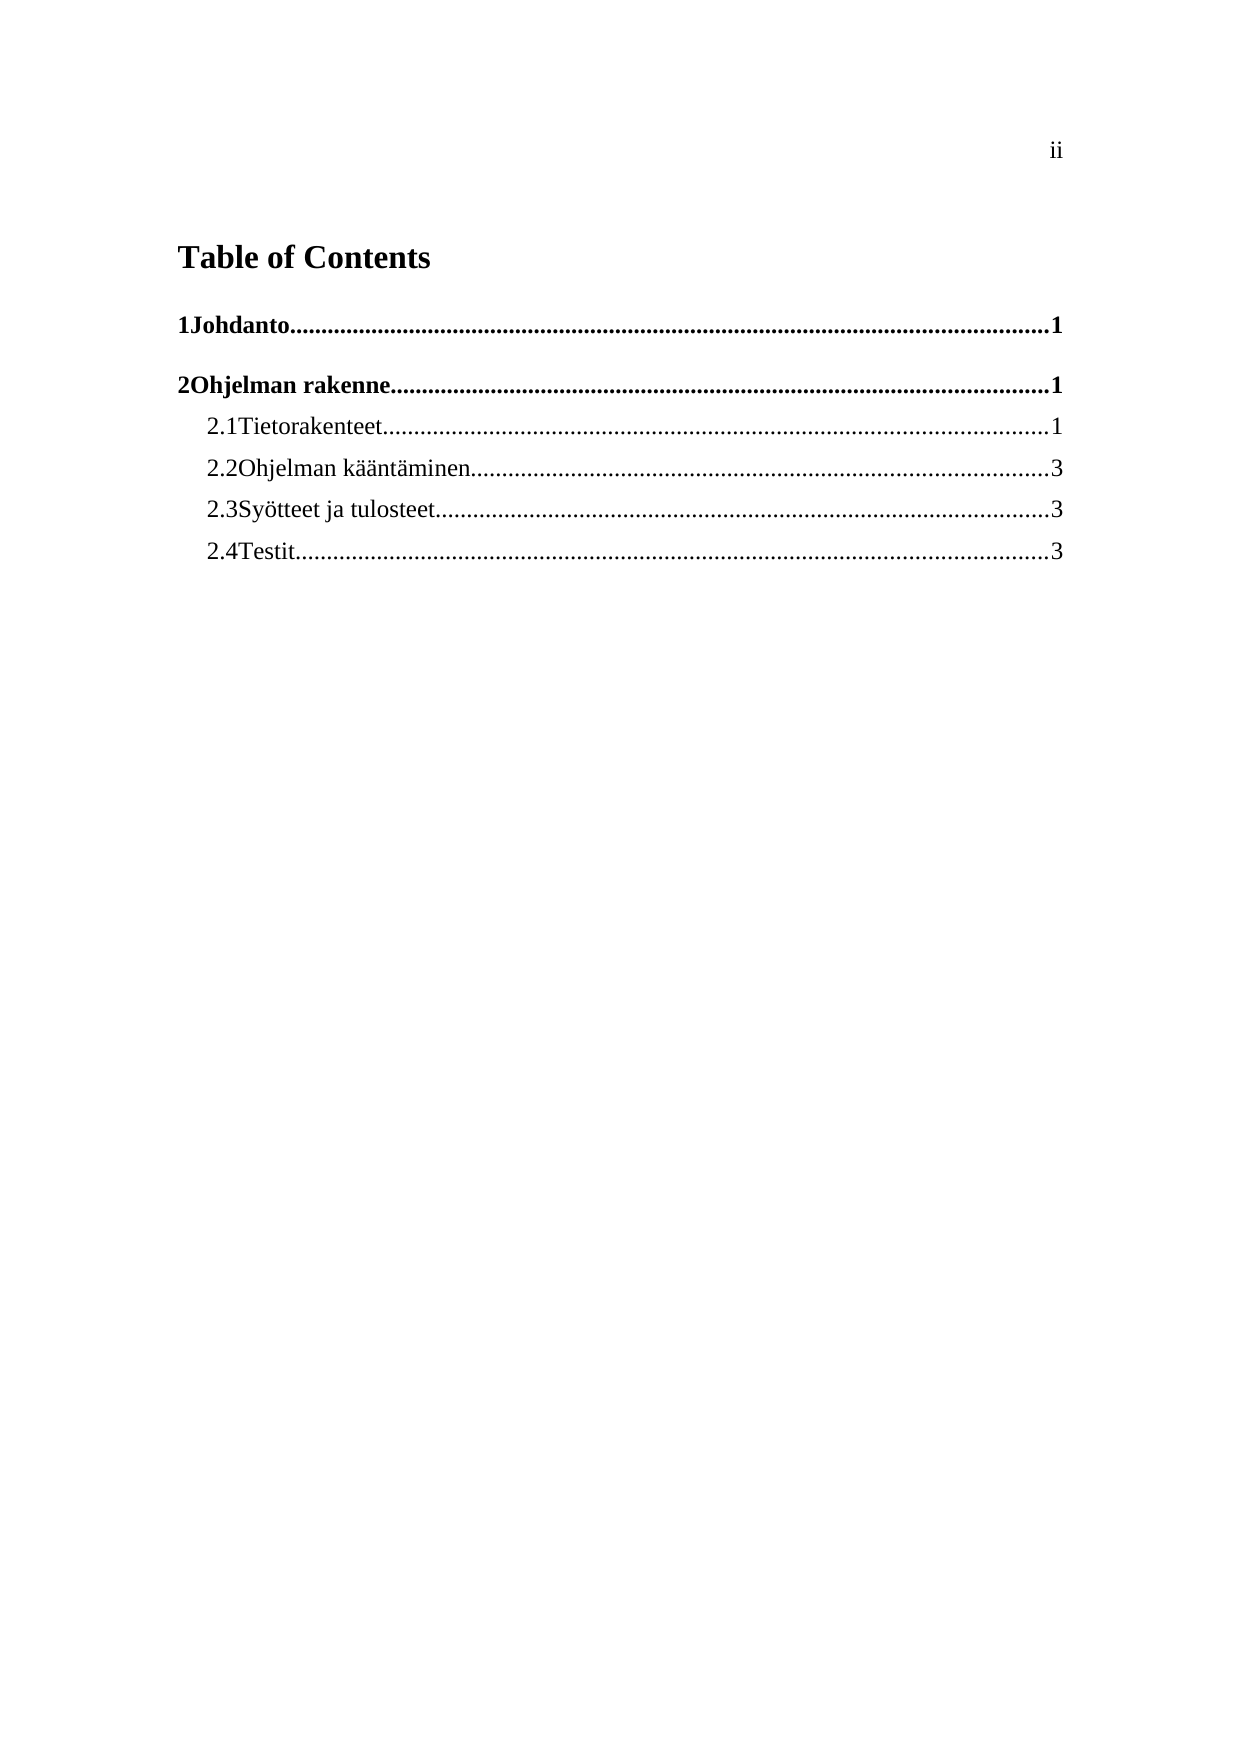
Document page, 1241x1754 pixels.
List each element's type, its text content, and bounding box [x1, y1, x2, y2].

text 2.4Testit 3 [207, 537, 1063, 565]
text 2.1Tietorakenteet 1 [207, 412, 1063, 440]
text 2.2Ohjelman kääntäminen 3 [207, 454, 1063, 482]
text 2Ohjelman rakenne 1 [177, 371, 1063, 398]
text 1Johdanto 1 [177, 311, 1063, 339]
text 2.3Syötteet ja tulosteet 3 [207, 495, 1063, 523]
subtitle Table of Contents [177, 238, 1063, 275]
